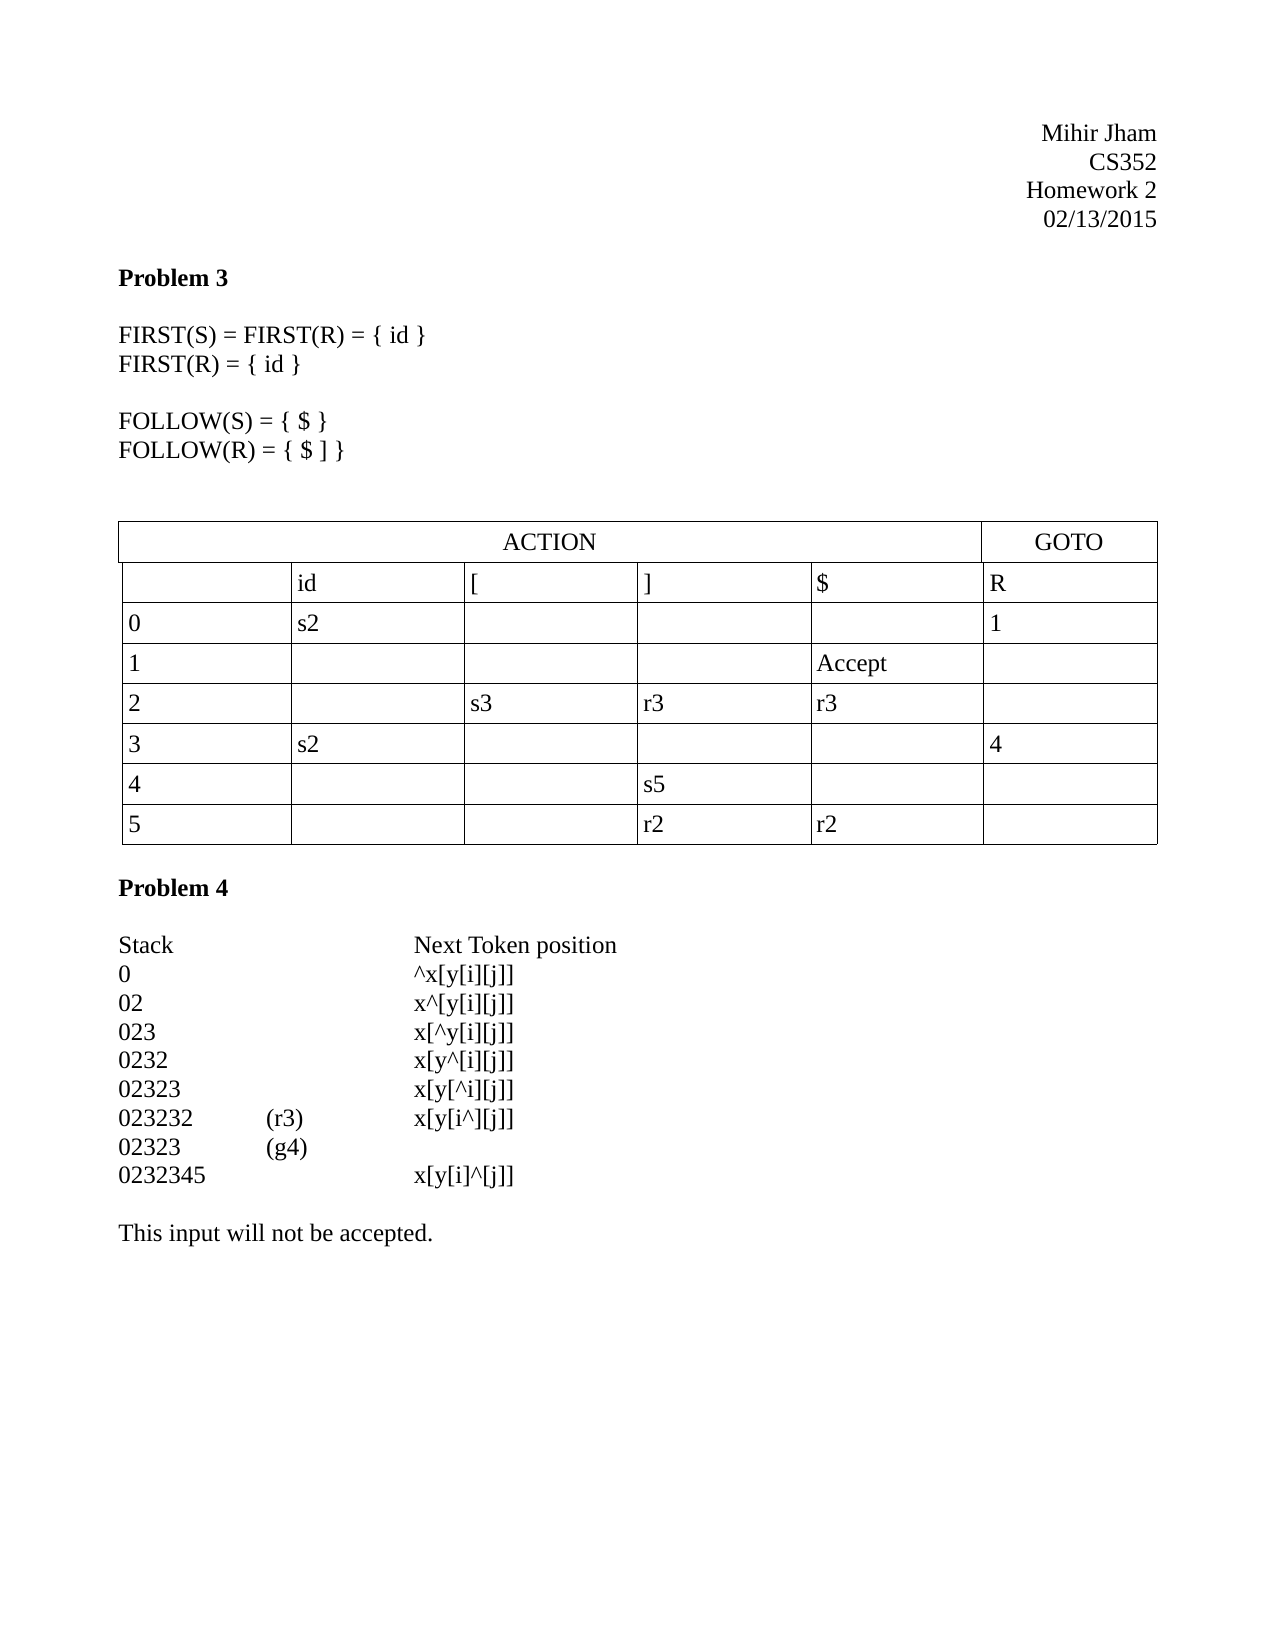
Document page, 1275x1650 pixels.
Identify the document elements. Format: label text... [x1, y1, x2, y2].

table_header 5 [123, 805, 291, 844]
table_cell s5 [638, 764, 811, 804]
table_header id [292, 563, 464, 602]
table_cell [465, 644, 637, 683]
table_cell [984, 644, 1157, 683]
table_cell [465, 603, 637, 642]
text 0 ^x[y[i][j]] [118, 959, 1157, 988]
table_cell r3 [812, 684, 983, 723]
table_header [984, 805, 1157, 844]
text Problem 4 [118, 873, 1157, 902]
table_cell [638, 724, 811, 763]
table_cell 4 [984, 724, 1157, 763]
text FIRST(S) = FIRST(R) = { id } [118, 320, 1157, 349]
text 023232 (r3) x[y[i^][j]] [118, 1103, 1157, 1132]
table_cell [638, 603, 811, 642]
table_cell Accept [812, 644, 983, 683]
text Stack Next Token position [118, 930, 1157, 959]
text 0232345 x[y[i]^[j]] [118, 1160, 1157, 1218]
table_cell s2 [292, 603, 464, 642]
table_cell 2 [123, 684, 291, 723]
text 0232 x[y^[i][j]] [118, 1045, 1157, 1074]
table_header $ [812, 563, 983, 602]
text This input will not be accepted. [118, 1218, 1157, 1247]
table_cell [984, 684, 1157, 723]
text FOLLOW(R) = { $ ] } [118, 435, 1157, 464]
table_cell [465, 764, 637, 804]
table_cell s2 [292, 724, 464, 763]
table_cell r3 [638, 684, 811, 723]
text FIRST(R) = { id } [118, 349, 1157, 378]
table_header ] [638, 563, 811, 602]
table_header [465, 805, 637, 844]
table_cell [465, 724, 637, 763]
table_cell [292, 764, 464, 804]
table_cell 4 [123, 764, 291, 804]
table_header [ [465, 563, 637, 602]
table_header ACTION [119, 522, 981, 562]
text 023 x[^y[i][j]] [118, 1017, 1157, 1045]
table_header [123, 563, 291, 602]
table_header r2 [812, 805, 983, 844]
table_header r2 [638, 805, 811, 844]
table_cell [812, 764, 983, 804]
table_cell 1 [984, 603, 1157, 642]
table_cell 1 [123, 644, 291, 683]
text 02323 (g4) [118, 1132, 1157, 1160]
text FOLLOW(S) = { $ } [118, 406, 1157, 435]
text 02 x^[y[i][j]] [118, 988, 1157, 1017]
table_header GOTO [982, 522, 1157, 562]
text Problem 3 [118, 263, 1157, 291]
table_cell [812, 724, 983, 763]
table_cell [984, 764, 1157, 804]
table_header [292, 805, 464, 844]
table_cell 0 [123, 603, 291, 642]
table_cell [292, 684, 464, 723]
text 02323 x[y[^i][j]] [118, 1074, 1157, 1103]
table_cell [638, 644, 811, 683]
table_header R [984, 563, 1157, 602]
table_cell 3 [123, 724, 291, 763]
table_cell [812, 603, 983, 642]
table_cell s3 [465, 684, 637, 723]
table_cell [292, 644, 464, 683]
